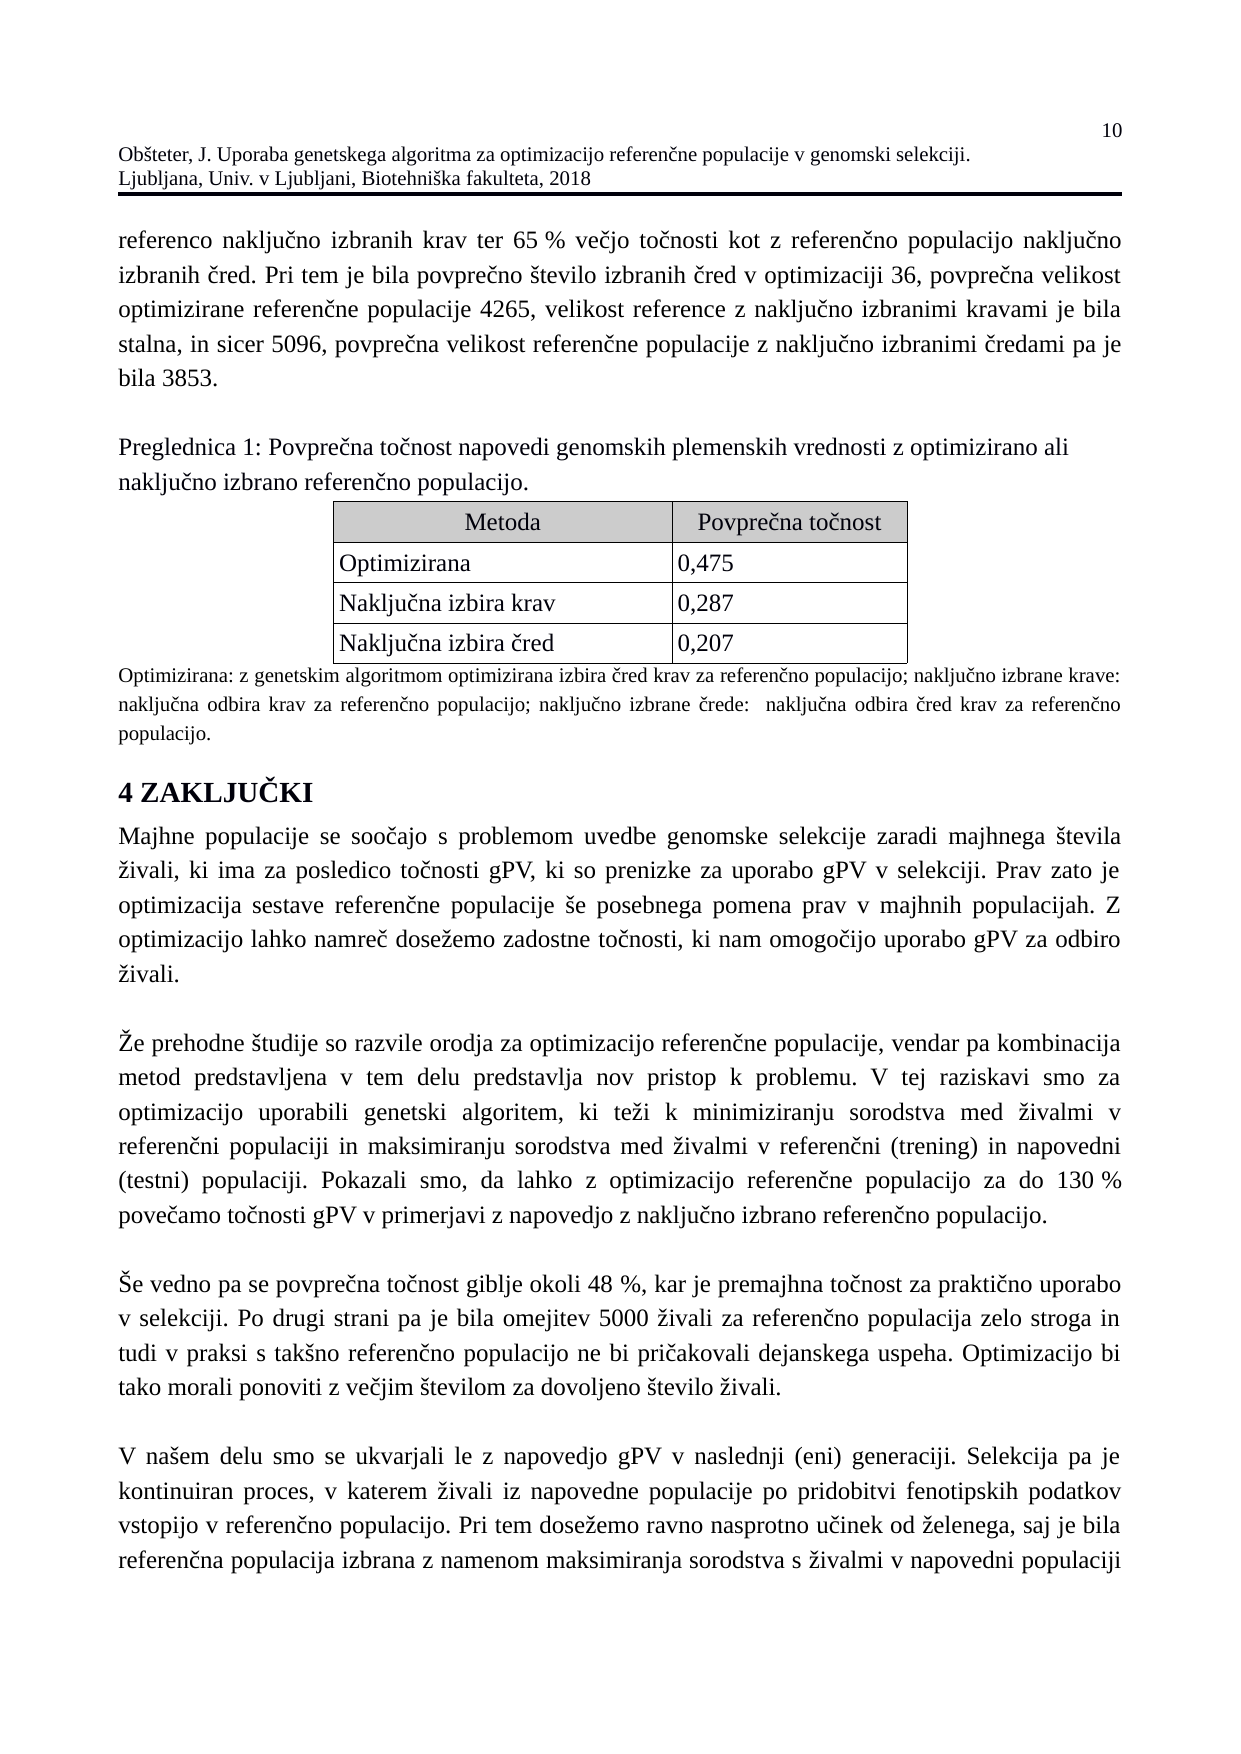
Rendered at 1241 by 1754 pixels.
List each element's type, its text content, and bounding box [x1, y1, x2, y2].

subtitle 4 ZAKLJUČKI [118, 775, 1122, 808]
table_cell Naključna izbira čred [334, 624, 672, 663]
text Že prehodne študije so razvile orodja za optimizacijo referenčne populacije, vendar pa kombinacija metod predstavljena v tem delu predstavlja nov pristop k problemu. V tej raziskavi smo za optimizacijo uporabili genetski algoritem, ki teži k minimiziranju sorodstva med živalmi v referenčni populaciji in maksimiranju sorodstva med živalmi v referenčni (trening) in napovedni (testni) populaciji. Pokazali smo, da lahko z optimizacijo referenčne populacijo za do 130 % povečamo točnosti gPV v primerjavi z napovedjo z naključno izbrano referenčno populacijo. [118, 1028, 1122, 1229]
text Preglednica 1: Povprečna točnost napovedi genomskih plemenskih vrednosti z optimizirano ali naključno izbrano referenčno populacijo. [118, 432, 1122, 496]
table_cell Naključna izbira krav [334, 583, 672, 623]
table_cell 0,287 [673, 583, 907, 623]
table_cell 0,475 [673, 543, 907, 582]
table_cell 0,207 [673, 624, 907, 663]
text V našem delu smo se ukvarjali le z napovedjo gPV v naslednji (eni) generaciji. Selekcija pa je kontinuiran proces, v katerem živali iz napovedne populacije po pridobitvi fenotipskih podatkov vstopijo v referenčno populacijo. Pri tem dosežemo ravno nasprotno učinek od želenega, saj je bila referenčna populacija izbrana z namenom maksimiranja sorodstva s živalmi v napovedni populaciji [118, 1441, 1122, 1574]
text referenco naključno izbranih krav ter 65 % večjo točnosti kot z referenčno populacijo naključno izbranih čred. Pri tem je bila povprečno število izbranih čred v optimizaciji 36, povprečna velikost optimizirane referenčne populacije 4265, velikost reference z naključno izbranimi kravami je bila stalna, in sicer 5096, povprečna velikost referenčne populacije z naključno izbranimi čredami pa je bila 3853. [118, 226, 1122, 392]
table_header Povprečna točnost [673, 502, 907, 542]
text Majhne populacije se soočajo s problemom uvedbe genomske selekcije zaradi majhnega števila živali, ki ima za posledico točnosti gPV, ki so prenizke za uporabo gPV v selekciji. Prav zato je optimizacija sestave referenčne populacije še posebnega pomena prav v majhnih populacijah. Z optimizacijo lahko namreč dosežemo zadostne točnosti, ki nam omogočijo uporabo gPV za odbiro živali. [118, 821, 1122, 987]
table_header Metoda [334, 502, 672, 542]
text Optimizirana: z genetskim algoritmom optimizirana izbira čred krav za referenčno populacijo; naključno izbrane krave: naključna odbira krav za referenčno populacijo; naključno izbrane črede: naključna odbira čred krav za referenčno populacijo. [118, 663, 1122, 745]
table_cell Optimizirana [334, 543, 672, 582]
text Še vedno pa se povprečna točnost giblje okoli 48 %, kar je premajhna točnost za praktično uporabo v selekciji. Po drugi strani pa je bila omejitev 5000 živali za referenčno populacija zelo stroga in tudi v praksi s takšno referenčno populacijo ne bi pričakovali dejanskega uspeha. Optimizacijo bi tako morali ponoviti z večjim številom za dovoljeno število živali. [118, 1269, 1122, 1401]
